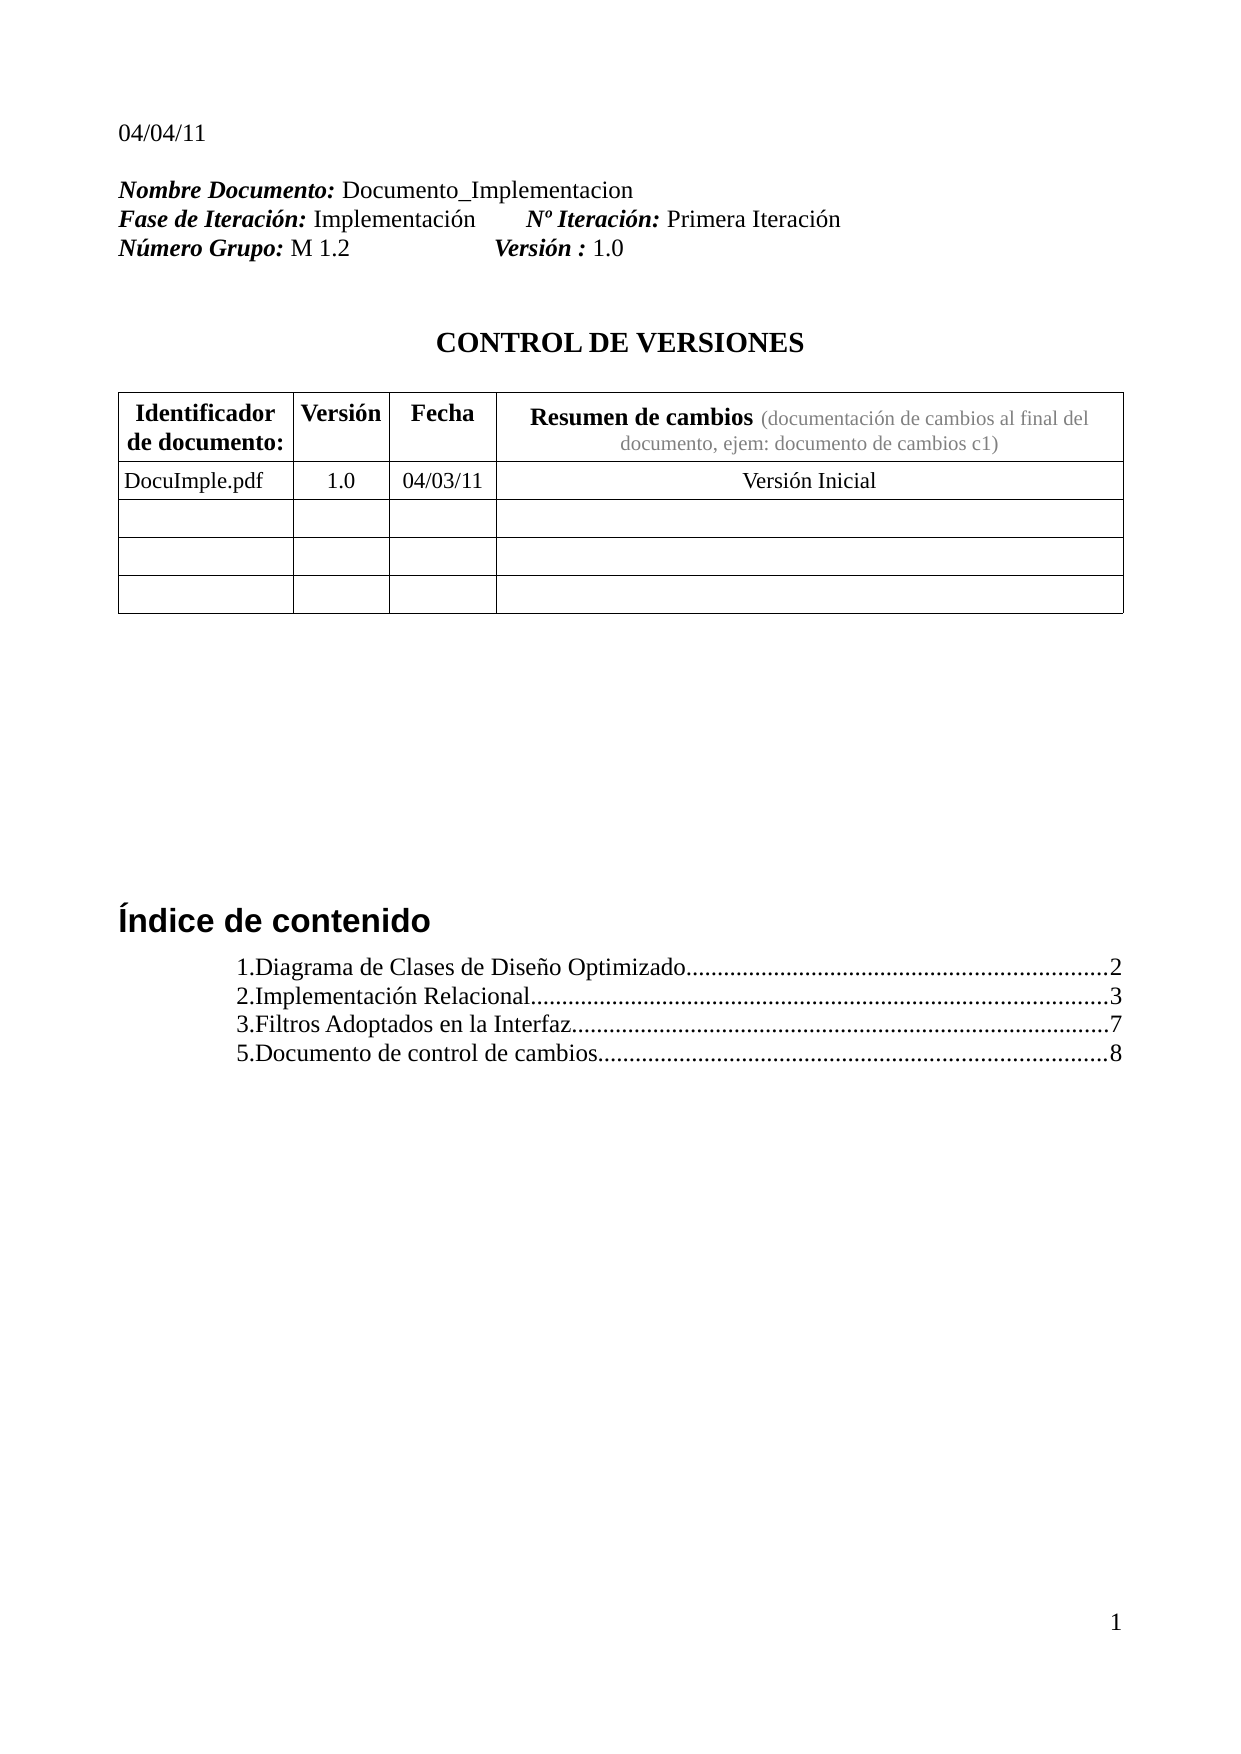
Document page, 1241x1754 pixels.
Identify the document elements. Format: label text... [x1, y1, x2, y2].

table_header Resumen de cambios (documentación de cambios al final del documento, ejem: documento de cambios c1) [497, 393, 1123, 461]
table_cell [119, 500, 293, 537]
table_cell [294, 538, 389, 575]
text CONTROL DE VERSIONES [118, 325, 1122, 358]
table_cell [497, 538, 1123, 575]
table_cell [294, 576, 389, 613]
table_header Fecha [390, 393, 496, 461]
table_cell Versión Inicial [497, 462, 1123, 499]
text 3.Filtros Adoptados en la Interfaz 7 [236, 1009, 1122, 1038]
subtitle Índice de contenido [118, 901, 1122, 939]
table_header Identificador de documento: [119, 393, 293, 461]
table_cell 1.0 [294, 462, 389, 499]
text 2.Implementación Relacional 3 [236, 981, 1122, 1009]
table_header Versión [294, 393, 389, 461]
text 5.Documento de control de cambios 8 [236, 1038, 1122, 1067]
table_cell DocuImple.pdf [119, 462, 293, 499]
text 1.Diagrama de Clases de Diseño Optimizado 2 [236, 952, 1122, 981]
table_cell [390, 576, 496, 613]
table_cell [497, 576, 1123, 613]
table_cell 03/04/11 [390, 462, 496, 499]
table_cell [390, 500, 496, 537]
table_cell [119, 538, 293, 575]
table_cell [390, 538, 496, 575]
table_cell [497, 500, 1123, 537]
table_cell [294, 500, 389, 537]
table_cell [119, 576, 293, 613]
